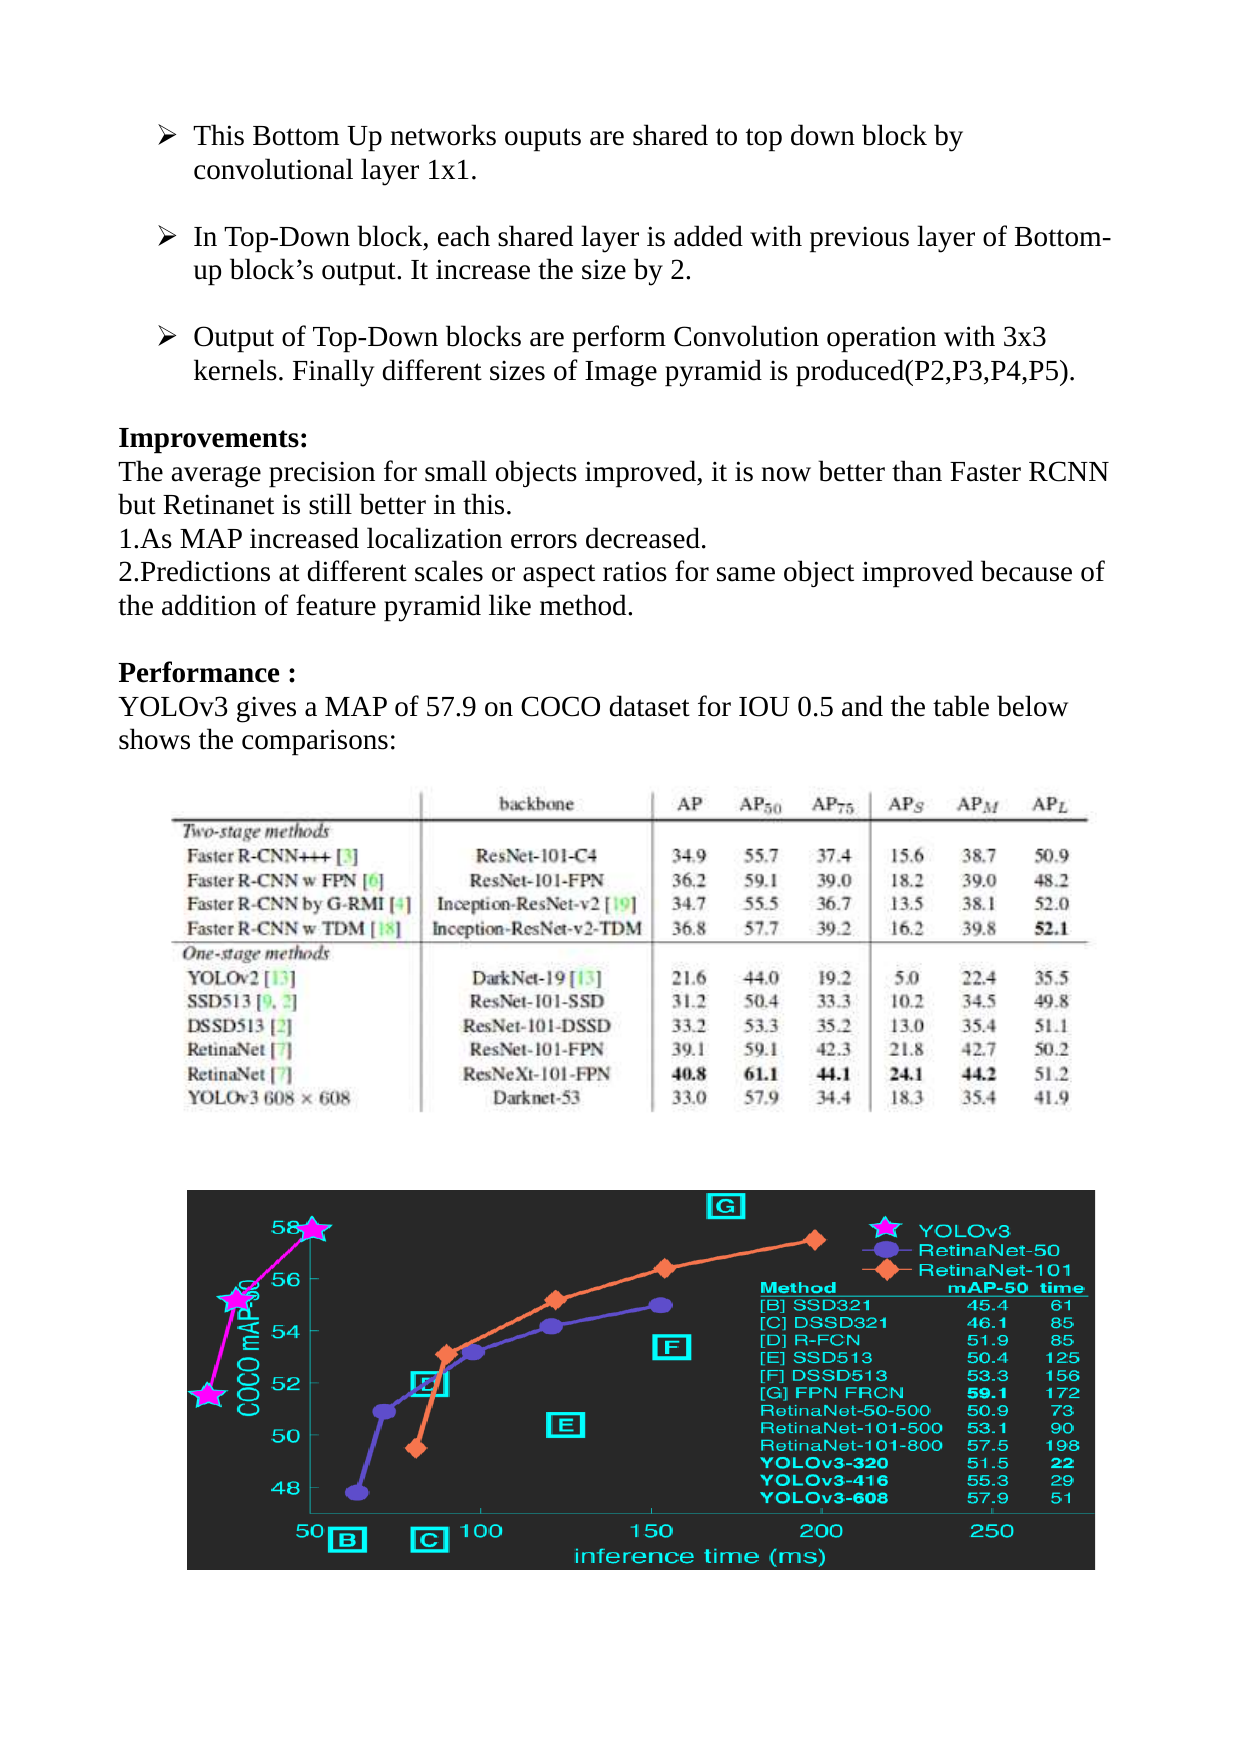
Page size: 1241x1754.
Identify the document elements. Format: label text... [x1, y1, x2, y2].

text The average precision for small objects improved, it is now better than Faster RCNN but Retinanet is still better in this. [118, 454, 1122, 521]
list In Top-Down block, each shared layer is added with previous layer of Bottom-up block’s output. It increase the size by 2. [156, 219, 1122, 286]
list As MAP increased localization errors decreased. [118, 521, 1122, 554]
picture [187, 1190, 1096, 1570]
text Improvements: [118, 420, 1122, 454]
list Output of Top-Down blocks are perform Convolution operation with 3x3 kernels. Finally different sizes of Image pyramid is produced(P2,P3,P4,P5). [156, 319, 1122, 387]
list Predictions at different scales or aspect ratios for same object improved because of the addition of feature pyramid like method. [118, 554, 1122, 622]
text Performance : [118, 655, 1122, 689]
picture [159, 774, 1097, 1117]
text YOLOv3 gives a MAP of 57.9 on COCO dataset for IOU 0.5 and the table below shows the comparisons: [118, 689, 1122, 756]
list This Bottom Up networks ouputs are shared to top down block by convolutional layer 1x1. [156, 118, 1122, 185]
